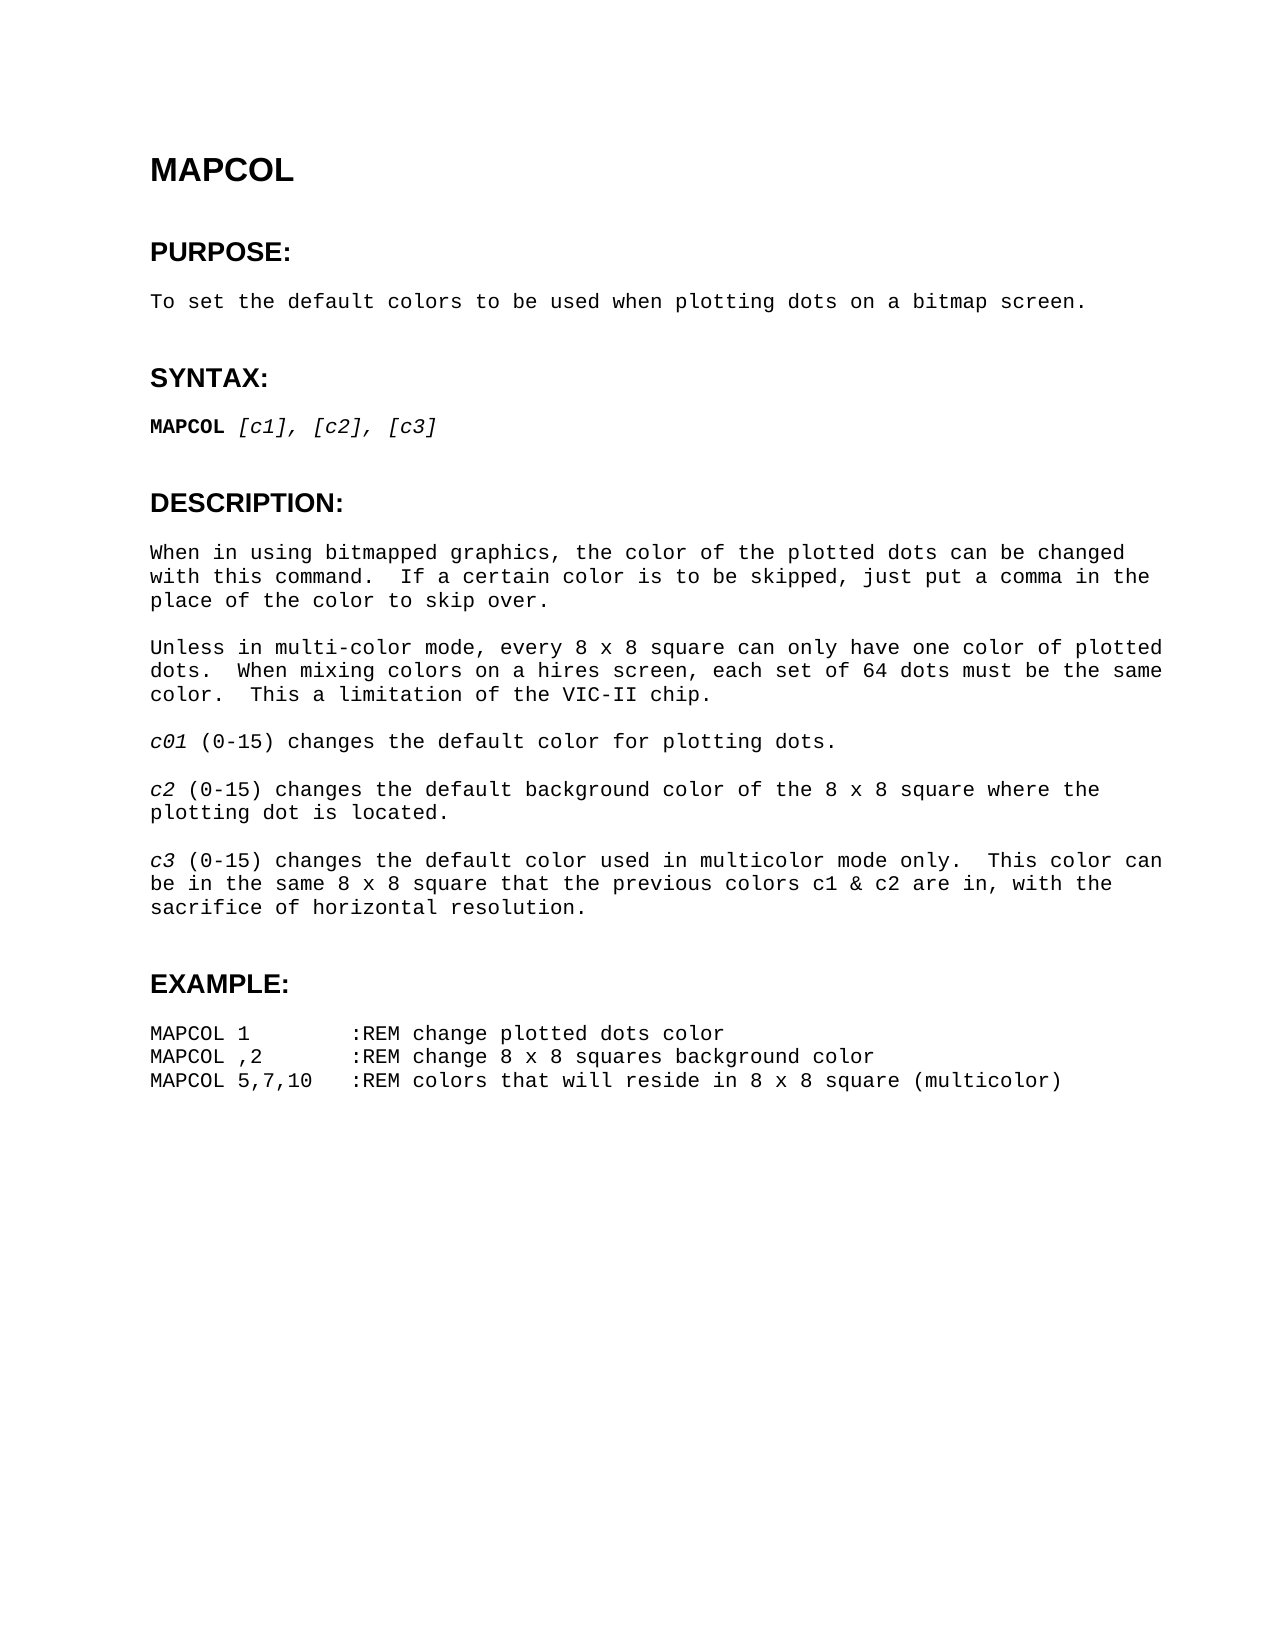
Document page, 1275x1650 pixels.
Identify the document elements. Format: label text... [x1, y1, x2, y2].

text MAPCOL 5,7,10 :REM colors that will reside in 8 x 8 square (multicolor) [150, 1070, 1162, 1094]
text MAPCOL 1 :REM change plotted dots color [150, 1023, 1162, 1046]
text PURPOSE: [150, 236, 1162, 267]
text MAPCOL [c1], [c2], [c3] [150, 416, 1162, 440]
text MAPCOL ,2 :REM change 8 x 8 squares background color [150, 1046, 1162, 1070]
text c2 (0-15) changes the default background color of the 8 x 8 square where the plotting dot is located. [150, 779, 1162, 826]
text c01 (0-15) changes the default color for plotting dots. [150, 731, 1162, 755]
text SYNTAX: [150, 362, 1162, 393]
text c3 (0-15) changes the default color used in multicolor mode only. This color can be in the same 8 x 8 square that the previous colors c1 & c2 are in, with the sacrifice of horizontal resolution. [150, 850, 1162, 921]
text When in using bitmapped graphics, the color of the plotted dots can be changed with this command. If a certain color is to be skipped, just put a comma in the place of the color to skip over. [150, 542, 1162, 613]
text DESCRIPTION: [150, 487, 1162, 519]
text To set the default colors to be used when plotting dots on a bitmap screen. [150, 291, 1162, 314]
text MAPCOL [150, 150, 1162, 188]
text EXAMPLE: [150, 968, 1162, 999]
text Unless in multi-color mode, every 8 x 8 square can only have one color of plotted dots. When mixing colors on a hires screen, each set of 64 dots must be the same color. This a limitation of the VIC-II chip. [150, 637, 1162, 708]
